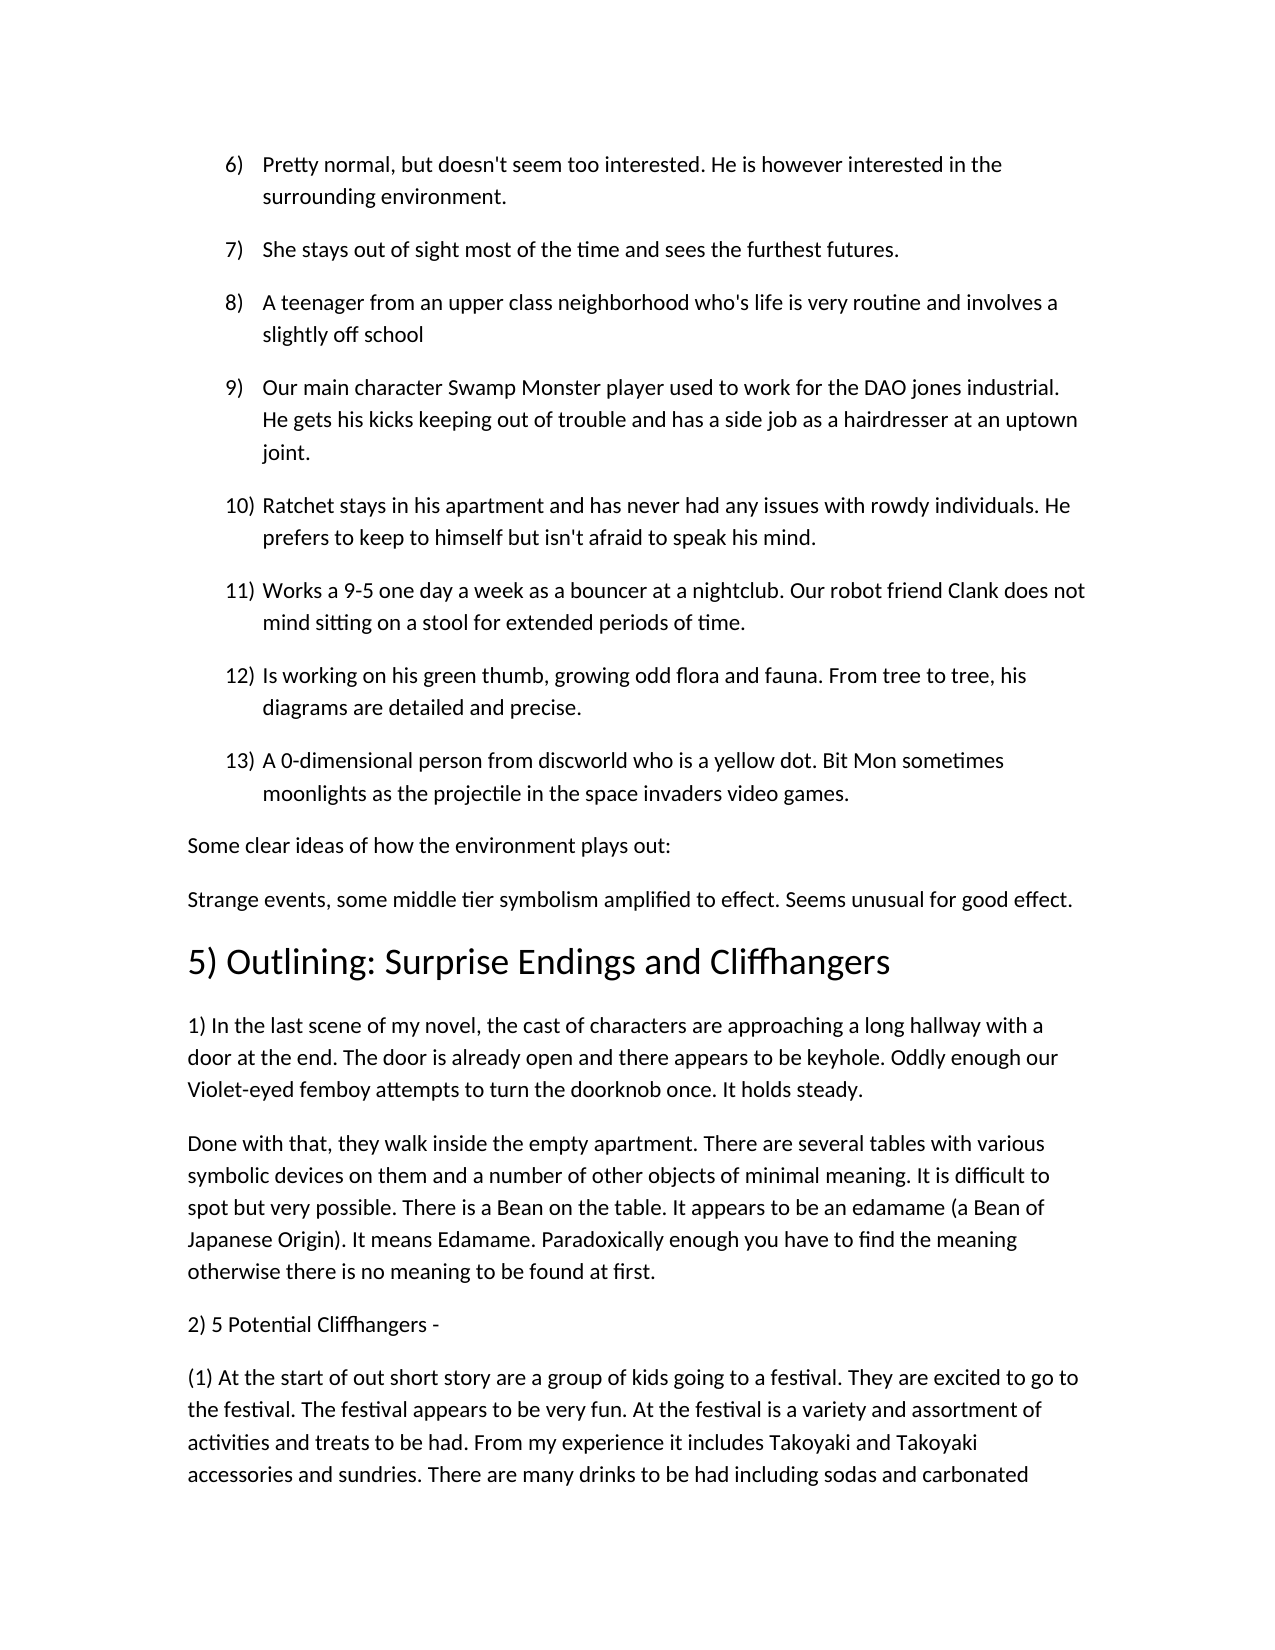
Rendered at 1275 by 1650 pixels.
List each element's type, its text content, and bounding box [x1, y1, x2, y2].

list She stays out of sight most of the time and sees the furthest futures. [225, 235, 1087, 263]
text Strange events, some middle tier symbolism amplified to effect. Seems unusual for good effect. [187, 885, 1087, 913]
text 1) In the last scene of my novel, the cast of characters are approaching a long hallway with a door at the end. The door is already open and there appears to be keyhole. Oddly enough our Violet-eyed femboy attempts to turn the doorknob once. It holds steady. [187, 1011, 1087, 1104]
list A 0-dimensional person from discworld who is a yellow dot. Bit Mon sometimes moonlights as the projectile in the space invaders video games. [225, 746, 1087, 807]
list Our main character Swamp Monster player used to work for the DAO jones industrial. He gets his kicks keeping out of trouble and has a side job as a hairdresser at an uptown joint. [225, 373, 1087, 466]
text Done with that, they walk inside the empty apartment. There are several tables with various symbolic devices on them and a number of other objects of minimal meaning. It is difficult to spot but very possible. There is a Bean on the table. It appears to be an edamame (a Bean of Japanese Origin). It means Edamame. Paradoxically enough you have to find the meaning otherwise there is no meaning to be found at first. [187, 1129, 1087, 1285]
list Ratchet stays in his apartment and has never had any issues with rowdy individuals. He prefers to keep to himself but isn't afraid to speak his mind. [225, 491, 1087, 551]
list Works a 9-5 one day a week as a bouncer at a nightclub. Our robot friend Clank does not mind sitting on a stool for extended periods of time. [225, 576, 1087, 636]
text Some clear ideas of how the environment plays out: [187, 832, 1087, 860]
text 5) Outlining: Surprise Endings and Cliffhangers [187, 938, 1087, 983]
text 2) 5 Potential Cliffhangers - [187, 1310, 1087, 1338]
list A teenager from an upper class neighborhood who's life is very routine and involves a slightly off school [225, 288, 1087, 348]
list Is working on his green thumb, growing odd flora and fauna. From tree to tree, his diagrams are detailed and precise. [225, 661, 1087, 721]
text (1) At the start of out short story are a group of kids going to a festival. They are excited to go to the festival. The festival appears to be very fun. At the festival is a variety and assortment of activities and treats to be had. From my experience it includes Takoyaki and Takoyaki accessories and sundries. There are many drinks to be had including sodas and carbonated [187, 1363, 1087, 1488]
list Pretty normal, but doesn't seem too interested. He is however interested in the surrounding environment. [225, 150, 1087, 210]
